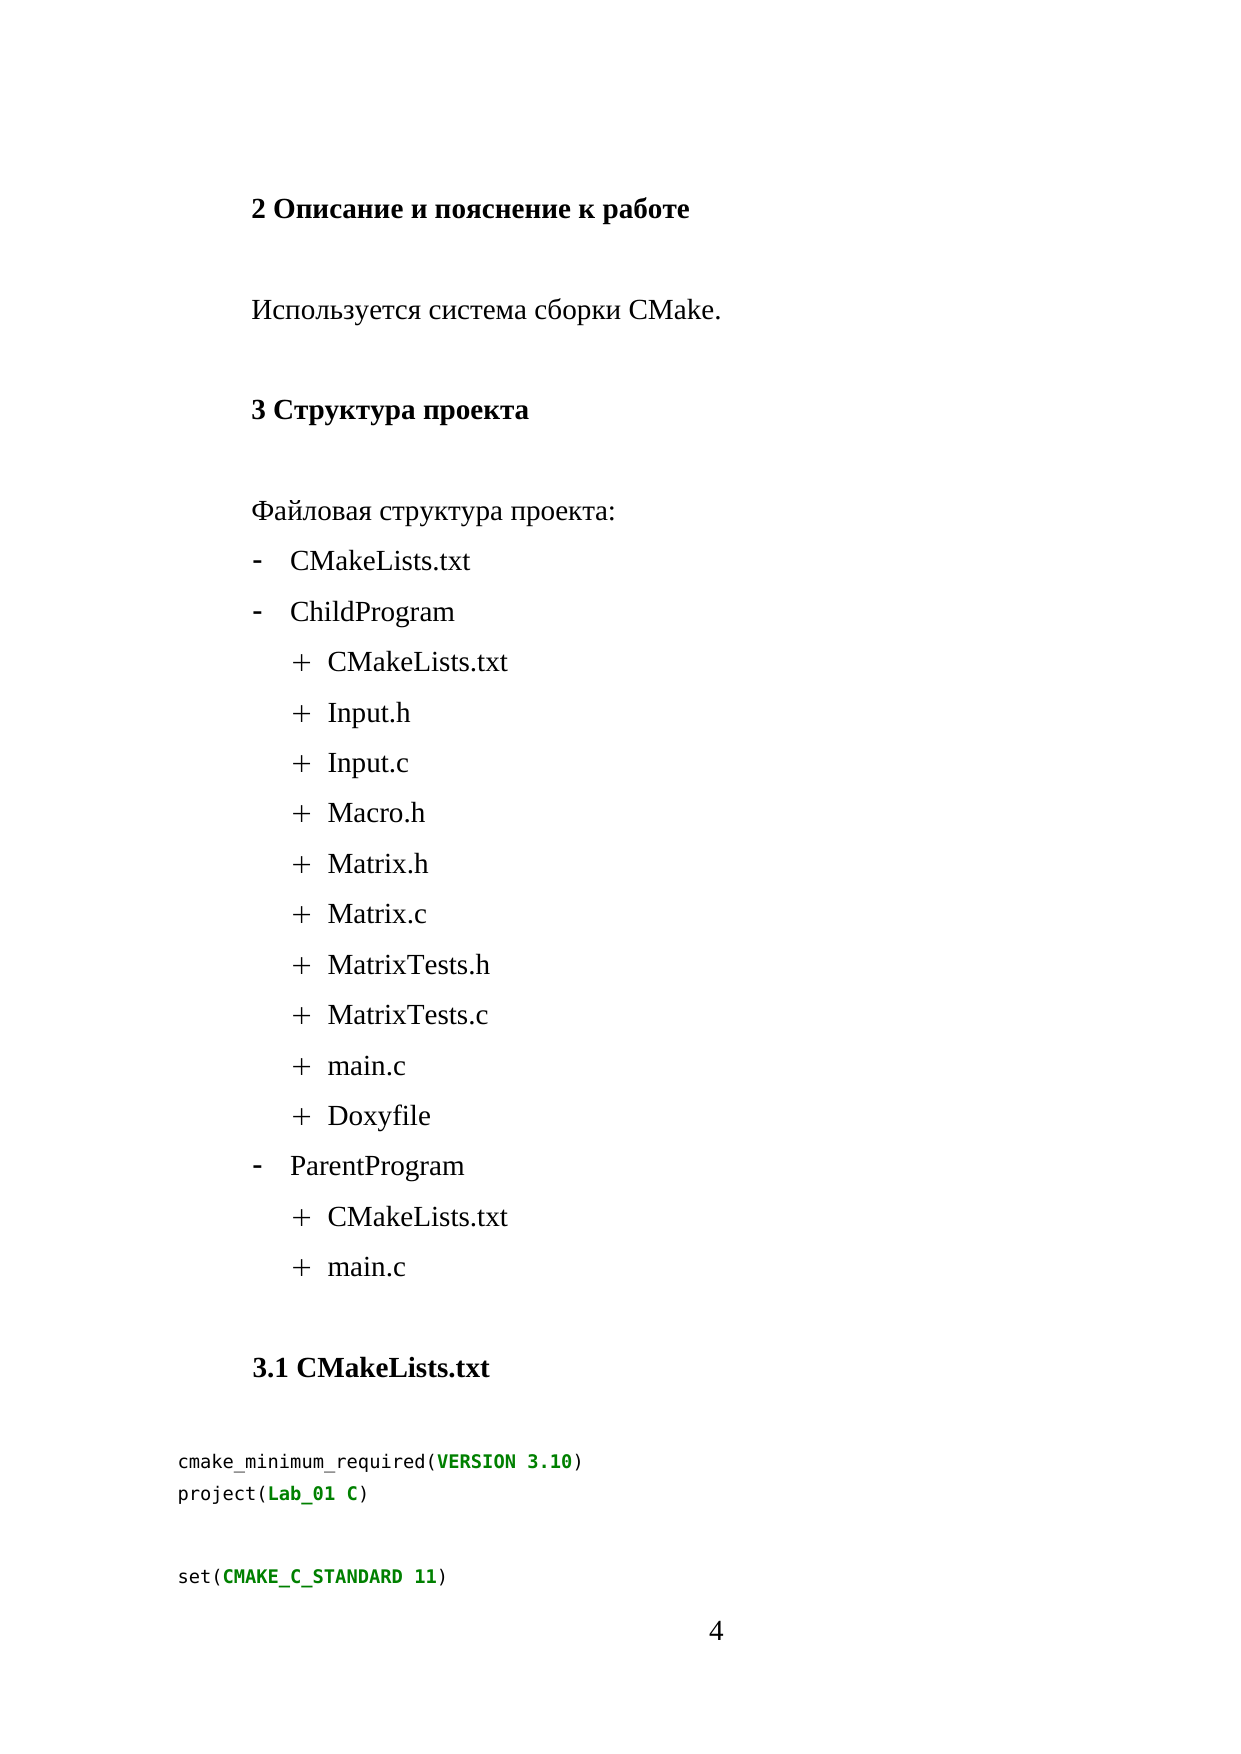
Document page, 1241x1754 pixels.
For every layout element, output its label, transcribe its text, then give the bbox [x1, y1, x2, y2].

list CMakeLists.txt [290, 1199, 1181, 1232]
subtitle Структура проекта [177, 392, 1181, 426]
list ParentProgram [252, 1148, 1181, 1182]
list MatrixTests.h [290, 947, 1181, 980]
text Используется система сборки CMake. [177, 292, 1181, 325]
list Input.h [290, 695, 1181, 728]
list main.c [290, 1048, 1181, 1081]
list Matrix.c [290, 896, 1181, 930]
list Input.c [290, 745, 1181, 779]
list CMakeLists.txt [252, 543, 1181, 577]
subtitle Описание и пояснение к работе [177, 191, 1181, 225]
list ChildProgram [252, 594, 1181, 627]
text Файловая структура проекта: [177, 493, 1181, 527]
list main.c [290, 1249, 1181, 1283]
text cmake_minimum_required(VERSION 3.10) project(Lab_01 C) set(CMAKE_C_STANDARD 11) [177, 1451, 1181, 1588]
list Matrix.h [290, 846, 1181, 879]
list MatrixTests.c [290, 997, 1181, 1031]
subtitle CMakeLists.txt [177, 1350, 1181, 1383]
list Doxyfile [290, 1098, 1181, 1132]
list Macro.h [290, 796, 1181, 829]
list CMakeLists.txt [290, 644, 1181, 678]
